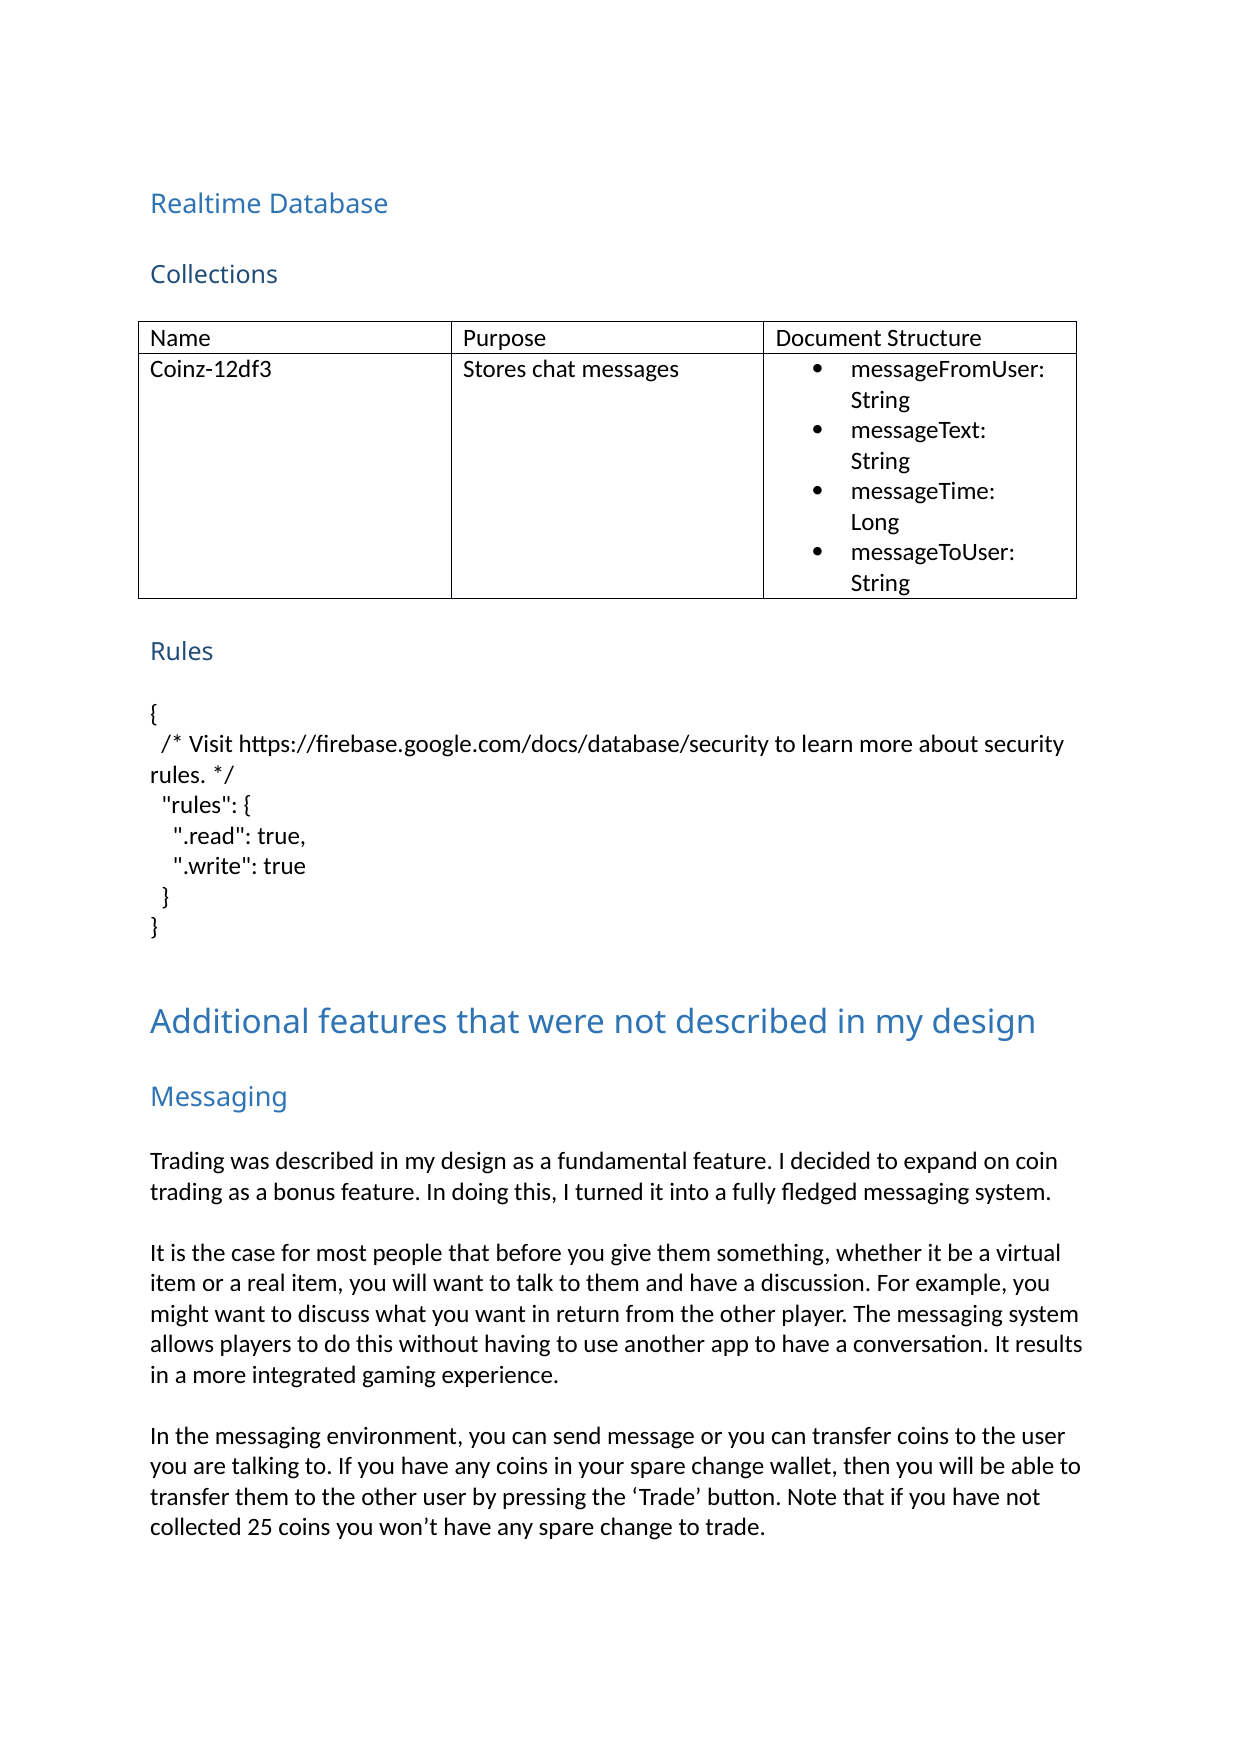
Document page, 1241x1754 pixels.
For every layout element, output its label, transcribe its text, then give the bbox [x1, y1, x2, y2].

subtitle Realtime Database [150, 185, 1090, 222]
text ".write": true [150, 851, 1090, 881]
text Trading was described in my design as a fundamental feature. I decided to expand on coin trading as a bonus feature. In doing this, I turned it into a fully fledged messaging system. [150, 1145, 1090, 1206]
table_header Document Structure [764, 322, 1076, 352]
table_header Name [139, 322, 451, 352]
table_cell messageFromUser: String messageText: String messageTime: Long messageToUser: String [764, 354, 1076, 598]
subtitle Additional features that were not described in my design [150, 998, 1090, 1043]
subtitle Rules [150, 633, 1090, 667]
text { [150, 698, 1090, 728]
text /* Visit https://firebase.google.com/docs/database/security to learn more about security rules. */ [150, 728, 1090, 789]
subtitle Collections [150, 256, 1090, 290]
text } [150, 881, 1090, 912]
text "rules": { [150, 789, 1090, 820]
table_header Purpose [452, 322, 763, 352]
text In the messaging environment, you can send message or you can transfer coins to the user you are talking to. If you have any coins in your spare change wallet, then you will be able to transfer them to the other user by pressing the ‘Trade’ button. Note that if you have not collected 25 coins you won’t have any spare change to trade. [150, 1420, 1090, 1542]
text ".read": true, [150, 820, 1090, 851]
table_cell Coinz-12df3 [139, 354, 451, 598]
text } [150, 912, 1090, 942]
table_cell Stores chat messages [452, 354, 763, 598]
text It is the case for most people that before you give them something, whether it be a virtual item or a real item, you will want to talk to them and have a discussion. For example, you might want to discuss what you want in return from the other player. The messaging system allows players to do this without having to use another app to have a conversation. It results in a more integrated gaming experience. [150, 1237, 1090, 1389]
subtitle Messaging [150, 1078, 1090, 1114]
